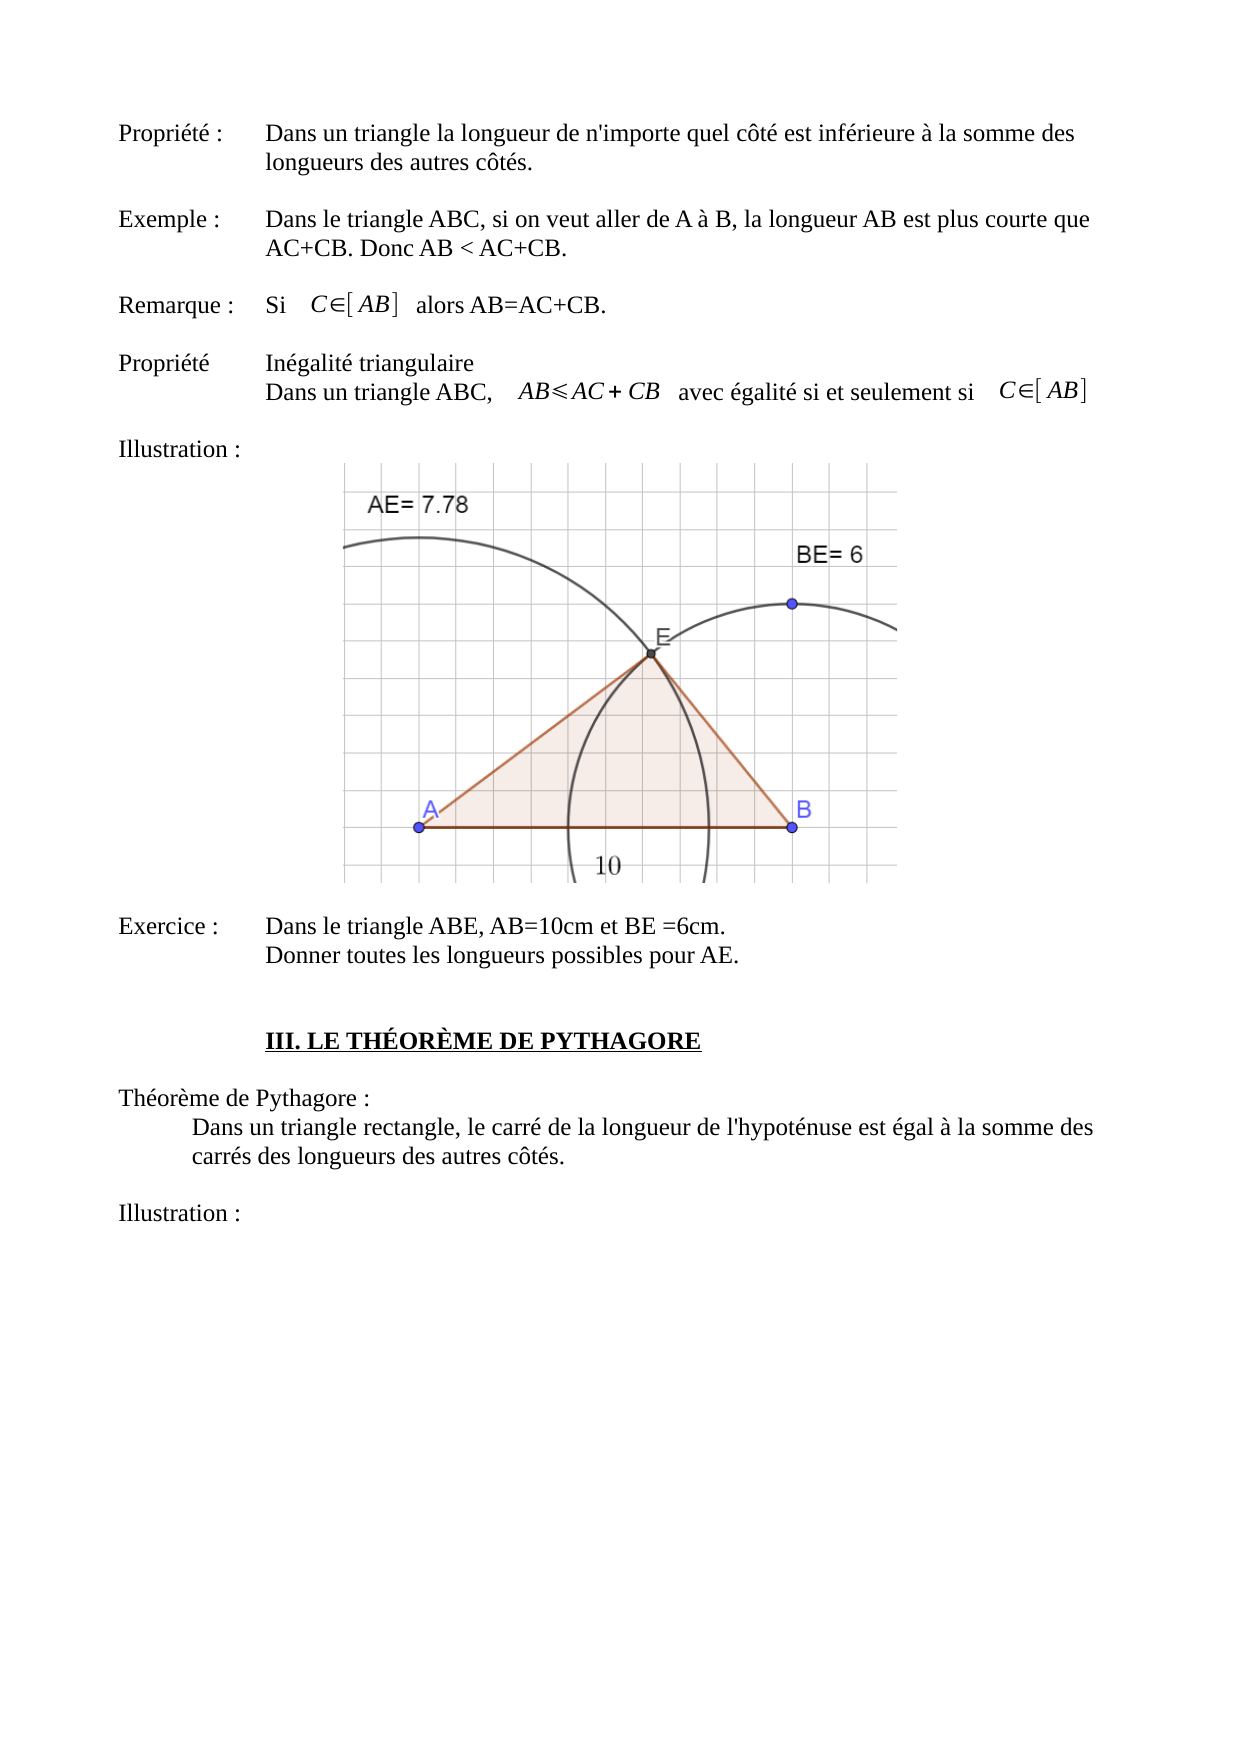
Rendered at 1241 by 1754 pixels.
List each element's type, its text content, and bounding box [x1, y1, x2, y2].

text Propriété Inégalité triangulaire [118, 348, 1122, 377]
text III. LE THÉORÈME DE PYTHAGORE [118, 1026, 1122, 1055]
text Illustration : [118, 1198, 1122, 1227]
text Donner toutes les longueurs possibles pour AE. [118, 940, 1122, 968]
text Exercice : Dans le triangle ABE, AB=10cm et BE =6cm. [118, 911, 1122, 940]
text Théorème de Pythagore : [118, 1083, 1122, 1112]
picture [342, 463, 898, 883]
text Dans un triangle rectangle, le carré de la longueur de l'hypoténuse est égal à la somme des carrés des longueurs des autres côtés. [118, 1112, 1122, 1170]
text Dans un triangle ABC, avec égalité si et seulement si [118, 377, 1122, 406]
text Remarque : Si alors AB=AC+CB. [118, 291, 1122, 319]
text Illustration : [118, 434, 1122, 463]
text Exemple : Dans le triangle ABC, si on veut aller de A à B, la longueur AB est plus courte que AC+CB. Donc AB < AC+CB. [118, 204, 1122, 262]
text Propriété : Dans un triangle la longueur de n'importe quel côté est inférieure à la somme des longueurs des autres côtés. [118, 118, 1122, 176]
